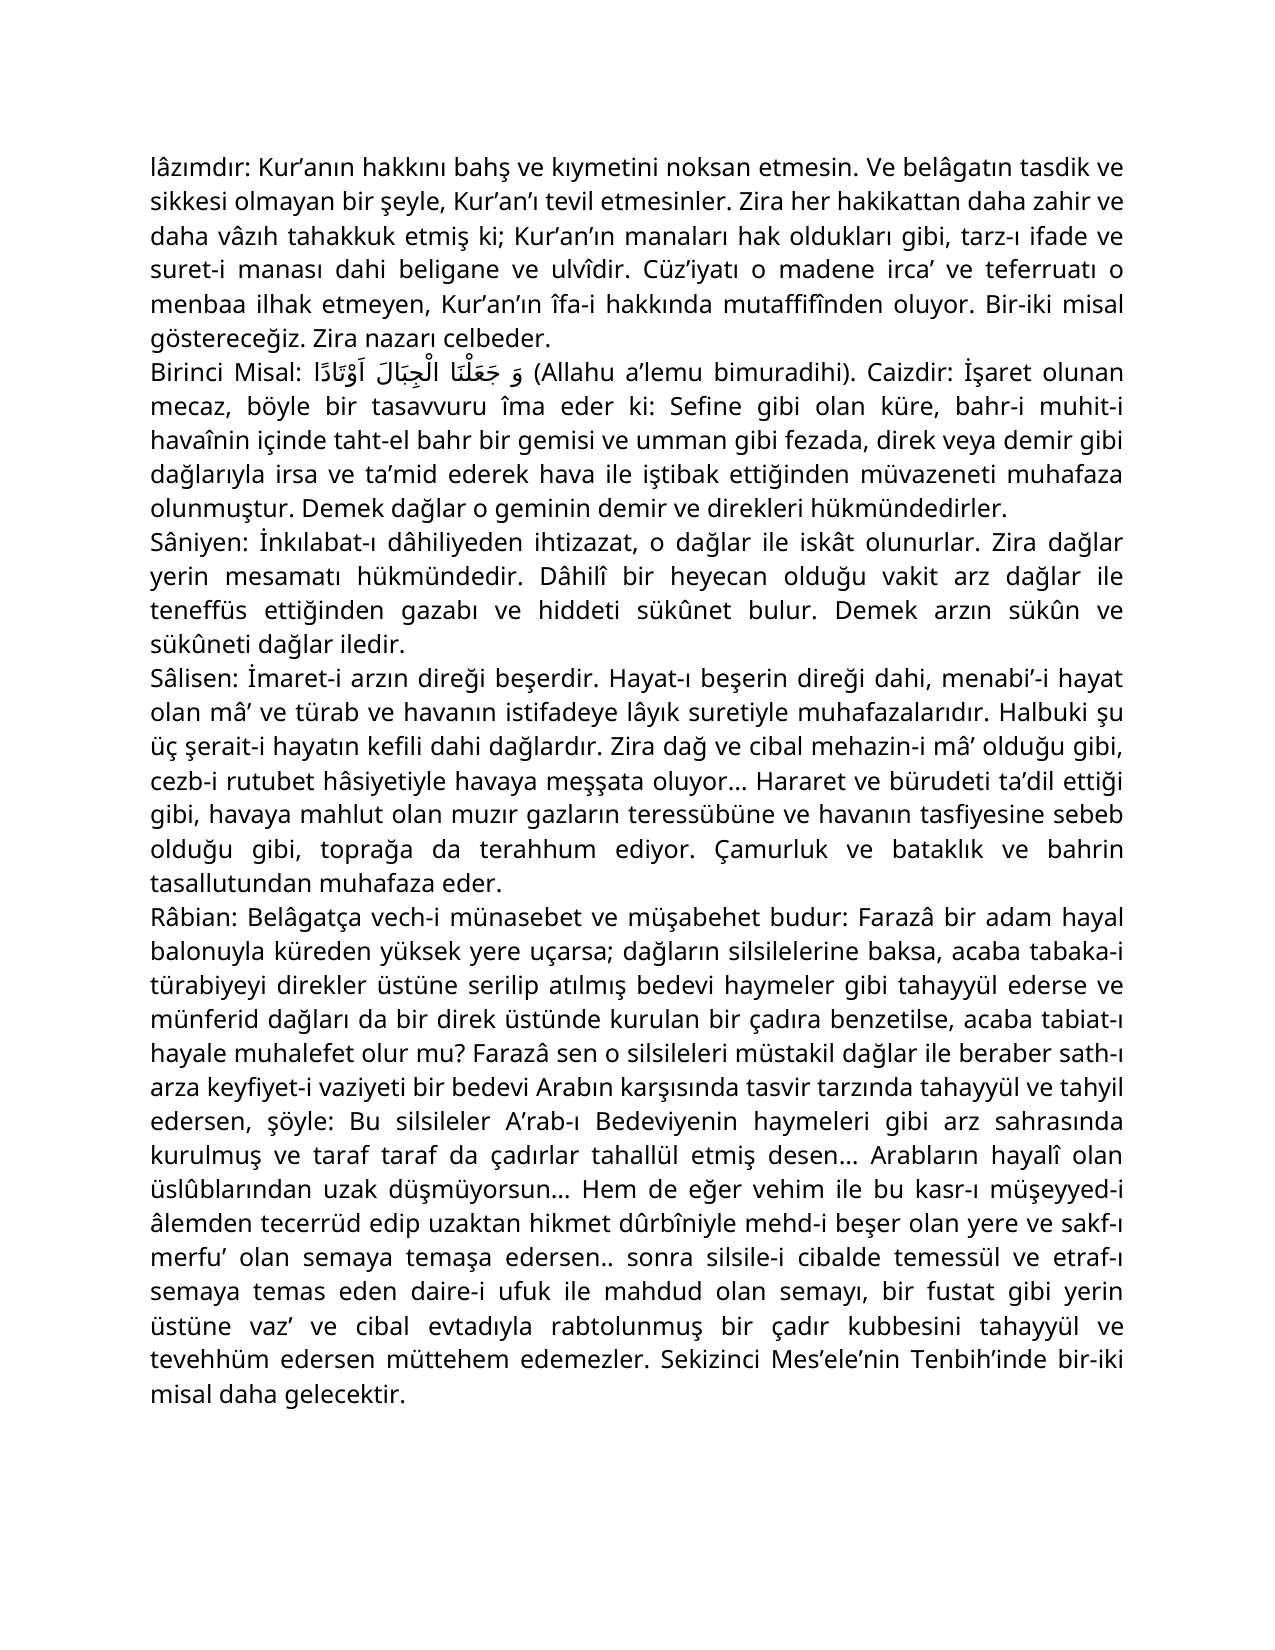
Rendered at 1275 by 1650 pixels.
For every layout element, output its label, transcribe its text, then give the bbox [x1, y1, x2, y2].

text Birinci Misal: وَ جَعَلْنَا الْجِبَالَ اَوْتَادًا (Allahu a’lemu bimuradihi). Caizdir: İşaret olunan mecaz, böyle bir tasavvuru îma eder ki: Sefine gibi olan küre, bahr-i muhit-i havaînin içinde taht-el bahr bir gemisi ve umman gibi fezada, direk veya demir gibi dağlarıyla irsa ve ta’mid ederek hava ile iştibak ettiğinden müvazeneti muhafaza olunmuştur. Demek dağlar o geminin demir ve direkleri hükmündedirler. [150, 354, 1125, 525]
text Sâniyen: İnkılabat-ı dâhiliyeden ihtizazat, o dağlar ile iskât olunurlar. Zira dağlar yerin mesamatı hükmündedir. Dâhilî bir heyecan olduğu vakit arz dağlar ile teneffüs ettiğinden gazabı ve hiddeti sükûnet bulur. Demek arzın sükûn ve sükûneti dağlar iledir. [150, 525, 1125, 661]
text Râbian: Belâgatça vech-i münasebet ve müşabehet budur: Farazâ bir adam hayal balonuyla küreden yüksek yere uçarsa; dağların silsilelerine baksa, acaba tabaka-i türabiyeyi direkler üstüne serilip atılmış bedevi haymeler gibi tahayyül ederse ve münferid dağları da bir direk üstünde kurulan bir çadıra benzetilse, acaba tabiat-ı hayale muhalefet olur mu? Farazâ sen o silsileleri müstakil dağlar ile beraber sath-ı arza keyfiyet-i vaziyeti bir bedevi Arabın karşısında tasvir tarzında tahayyül ve tahyil edersen, şöyle: Bu silsileler A’rab-ı Bedeviyenin haymeleri gibi arz sahrasında kurulmuş ve taraf taraf da çadırlar tahallül etmiş desen… Arabların hayalî olan üslûblarından uzak düşmüyorsun… Hem de eğer vehim ile bu kasr-ı müşeyyed-i âlemden tecerrüd edip uzaktan hikmet dûrbîniyle mehd-i beşer olan yere ve sakf-ı merfu’ olan semaya temaşa edersen.. sonra silsile-i cibalde temessül ve etraf-ı semaya temas eden daire-i ufuk ile mahdud olan semayı, bir fustat gibi yerin üstüne vaz’ ve cibal evtadıyla rabtolunmuş bir çadır kubbesini tahayyül ve tevehhüm edersen müttehem edemezler. Sekizinci Mes’ele’nin Tenbih’inde bir-iki misal daha gelecektir. [150, 899, 1125, 1410]
text Sâlisen: İmaret-i arzın direği beşerdir. Hayat-ı beşerin direği dahi, menabi’-i hayat olan mâ’ ve türab ve havanın istifadeye lâyık suretiyle muhafazalarıdır. Halbuki şu üç şerait-i hayatın kefili dahi dağlardır. Zira dağ ve cibal mehazin-i mâ’ olduğu gibi, cezb-i rutubet hâsiyetiyle havaya meşşata oluyor… Hararet ve bürudeti ta’dil ettiği gibi, havaya mahlut olan muzır gazların teressübüne ve havanın tasfiyesine sebeb olduğu gibi, toprağa da terahhum ediyor. Çamurluk ve bataklık ve bahrin tasallutundan muhafaza eder. [150, 661, 1125, 899]
text lâzımdır: Kur’anın hakkını bahş ve kıymetini noksan etmesin. Ve belâgatın tasdik ve sikkesi olmayan bir şeyle, Kur’an’ı tevil etmesinler. Zira her hakikattan daha zahir ve daha vâzıh tahakkuk etmiş ki; Kur’an’ın manaları hak oldukları gibi, tarz-ı ifade ve suret-i manası dahi beligane ve ulvîdir. Cüz’iyatı o madene irca’ ve teferruatı o menbaa ilhak etmeyen, Kur’an’ın îfa-i hakkında mutaffifînden oluyor. Bir-iki misal göstereceğiz. Zira nazarı celbeder. [150, 150, 1125, 354]
